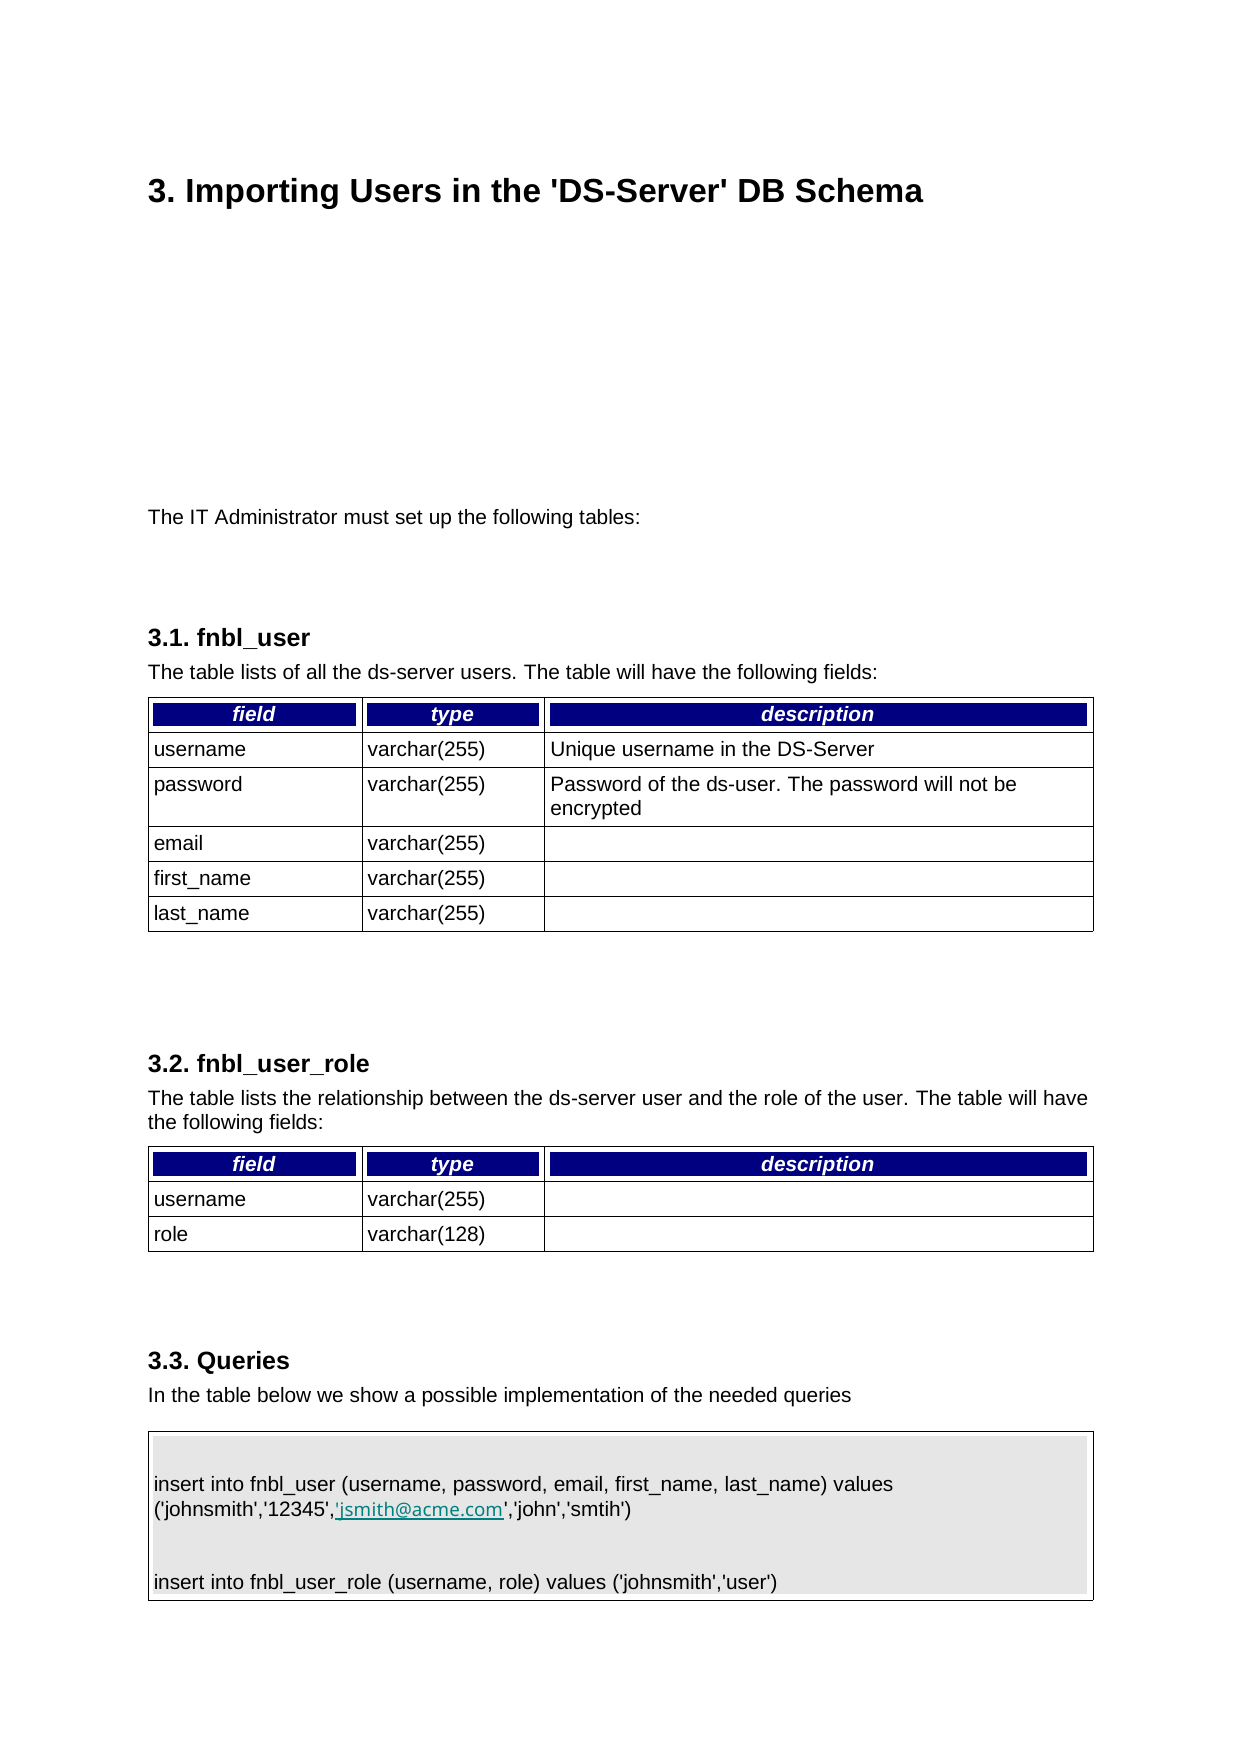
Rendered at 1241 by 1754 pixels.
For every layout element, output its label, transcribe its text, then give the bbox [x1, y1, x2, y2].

table_header field [149, 698, 362, 732]
subtitle fnbl_user [148, 624, 1093, 652]
table_cell varchar(255) [363, 862, 544, 896]
table_cell username [149, 1182, 362, 1216]
table_cell last_name [149, 897, 362, 931]
table_cell [545, 897, 1093, 931]
table_cell role [149, 1217, 362, 1251]
table_cell varchar(255) [363, 827, 544, 861]
table_cell [545, 862, 1093, 896]
table_cell [545, 1182, 1093, 1216]
table_cell [545, 1217, 1093, 1251]
table_cell password [149, 768, 362, 826]
text The IT Administrator must set up the following tables: [148, 505, 1093, 529]
table_cell varchar(128) [363, 1217, 544, 1251]
subtitle Queries [148, 1347, 1093, 1375]
table_cell Password of the ds-user. The password will not be encrypted [545, 768, 1093, 826]
text In the table below we show a possible implementation of the needed queries [148, 1383, 1093, 1407]
table_cell email [149, 827, 362, 861]
table_header insert into fnbl_user (username, password, email, first_name, last_name) values ('johnsmith','12345','jsmith@acme.com','john','smtih') insert into fnbl_user_role (username, role) values ('johnsmith','user') [149, 1432, 1093, 1600]
text The table lists of all the ds-server users. The table will have the following fields: [148, 661, 1093, 684]
table_header type [363, 698, 544, 732]
table_cell Unique username in the DS-Server [545, 733, 1093, 767]
table_header description [545, 1147, 1093, 1181]
table_header field [149, 1147, 362, 1181]
table_cell varchar(255) [363, 897, 544, 931]
subtitle Importing Users in the 'DS-Server' DB Schema [148, 172, 1093, 210]
table_cell first_name [149, 862, 362, 896]
table_cell varchar(255) [363, 1182, 544, 1216]
table_header description [545, 698, 1093, 732]
table_cell username [149, 733, 362, 767]
subtitle fnbl_user_role [148, 1050, 1093, 1078]
table_cell [545, 827, 1093, 861]
table_cell varchar(255) [363, 768, 544, 826]
table_header type [363, 1147, 544, 1181]
table_cell varchar(255) [363, 733, 544, 767]
text The table lists the relationship between the ds-server user and the role of the user. The table will have the following fields: [148, 1087, 1093, 1134]
